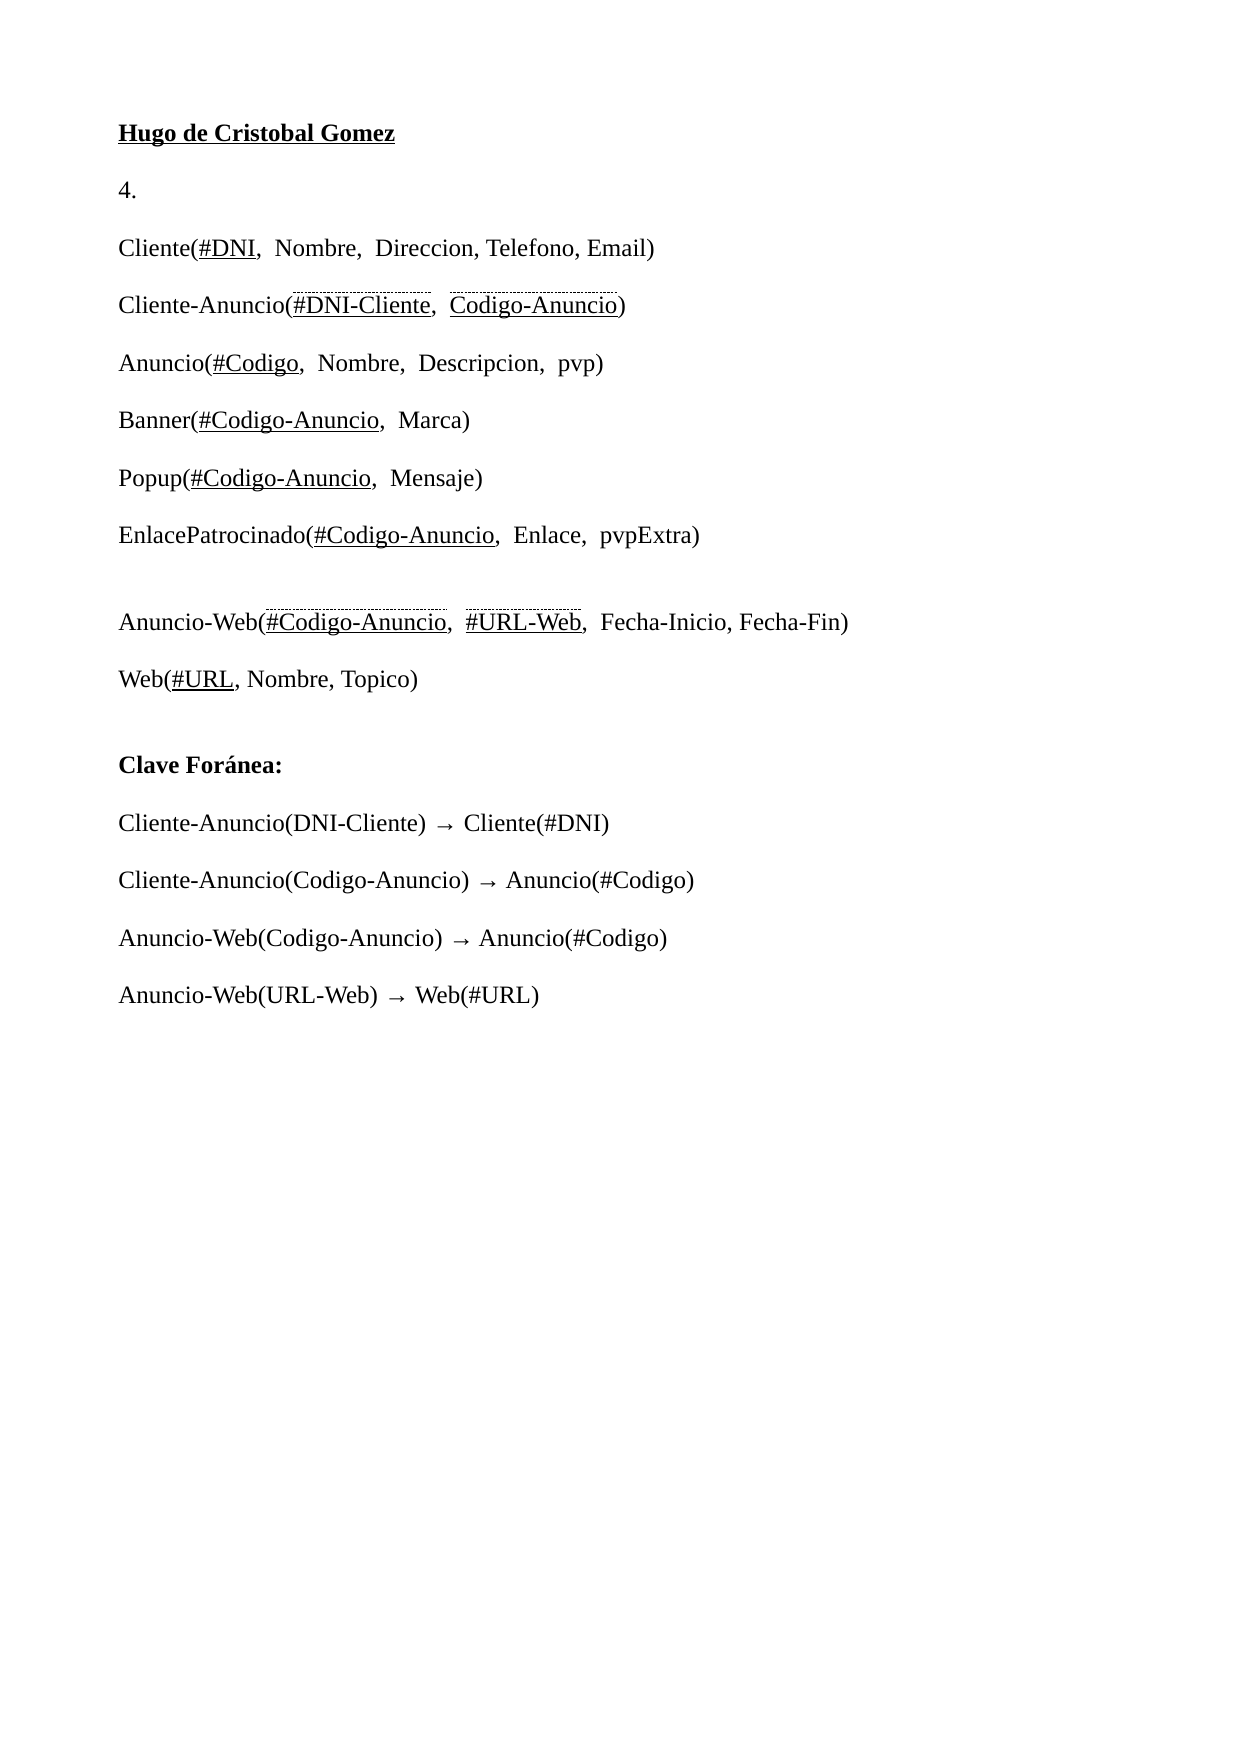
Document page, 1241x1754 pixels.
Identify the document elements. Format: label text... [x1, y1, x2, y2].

text Popup(#Codigo-Anuncio, Mensaje) [118, 463, 1122, 492]
text Cliente-Anuncio(#DNI-Cliente, Codigo-Anuncio) [118, 291, 1122, 319]
text Clave Foránea: [118, 751, 1122, 779]
text EnlacePatrocinado(#Codigo-Anuncio, Enlace, pvpExtra) [118, 521, 1122, 549]
text Web(#URL, Nombre, Topico) [118, 664, 1122, 693]
text 4. [118, 176, 1122, 204]
text Anuncio-Web(Codigo-Anuncio) → Anuncio(#Codigo) [118, 923, 1122, 952]
text Anuncio-Web(URL-Web) → Web(#URL) [118, 981, 1122, 1009]
text Cliente-Anuncio(DNI-Cliente) → Cliente(#DNI) [118, 808, 1122, 837]
text Cliente(#DNI, Nombre, Direccion, Telefono, Email) [118, 233, 1122, 262]
text Banner(#Codigo-Anuncio, Marca) [118, 406, 1122, 434]
text Anuncio(#Codigo, Nombre, Descripcion, pvp) [118, 348, 1122, 377]
text Cliente-Anuncio(Codigo-Anuncio) → Anuncio(#Codigo) [118, 866, 1122, 894]
text Hugo de Cristobal Gomez [118, 118, 1122, 147]
text Anuncio-Web(#Codigo-Anuncio, #URL-Web, Fecha-Inicio, Fecha-Fin) [118, 607, 1122, 636]
